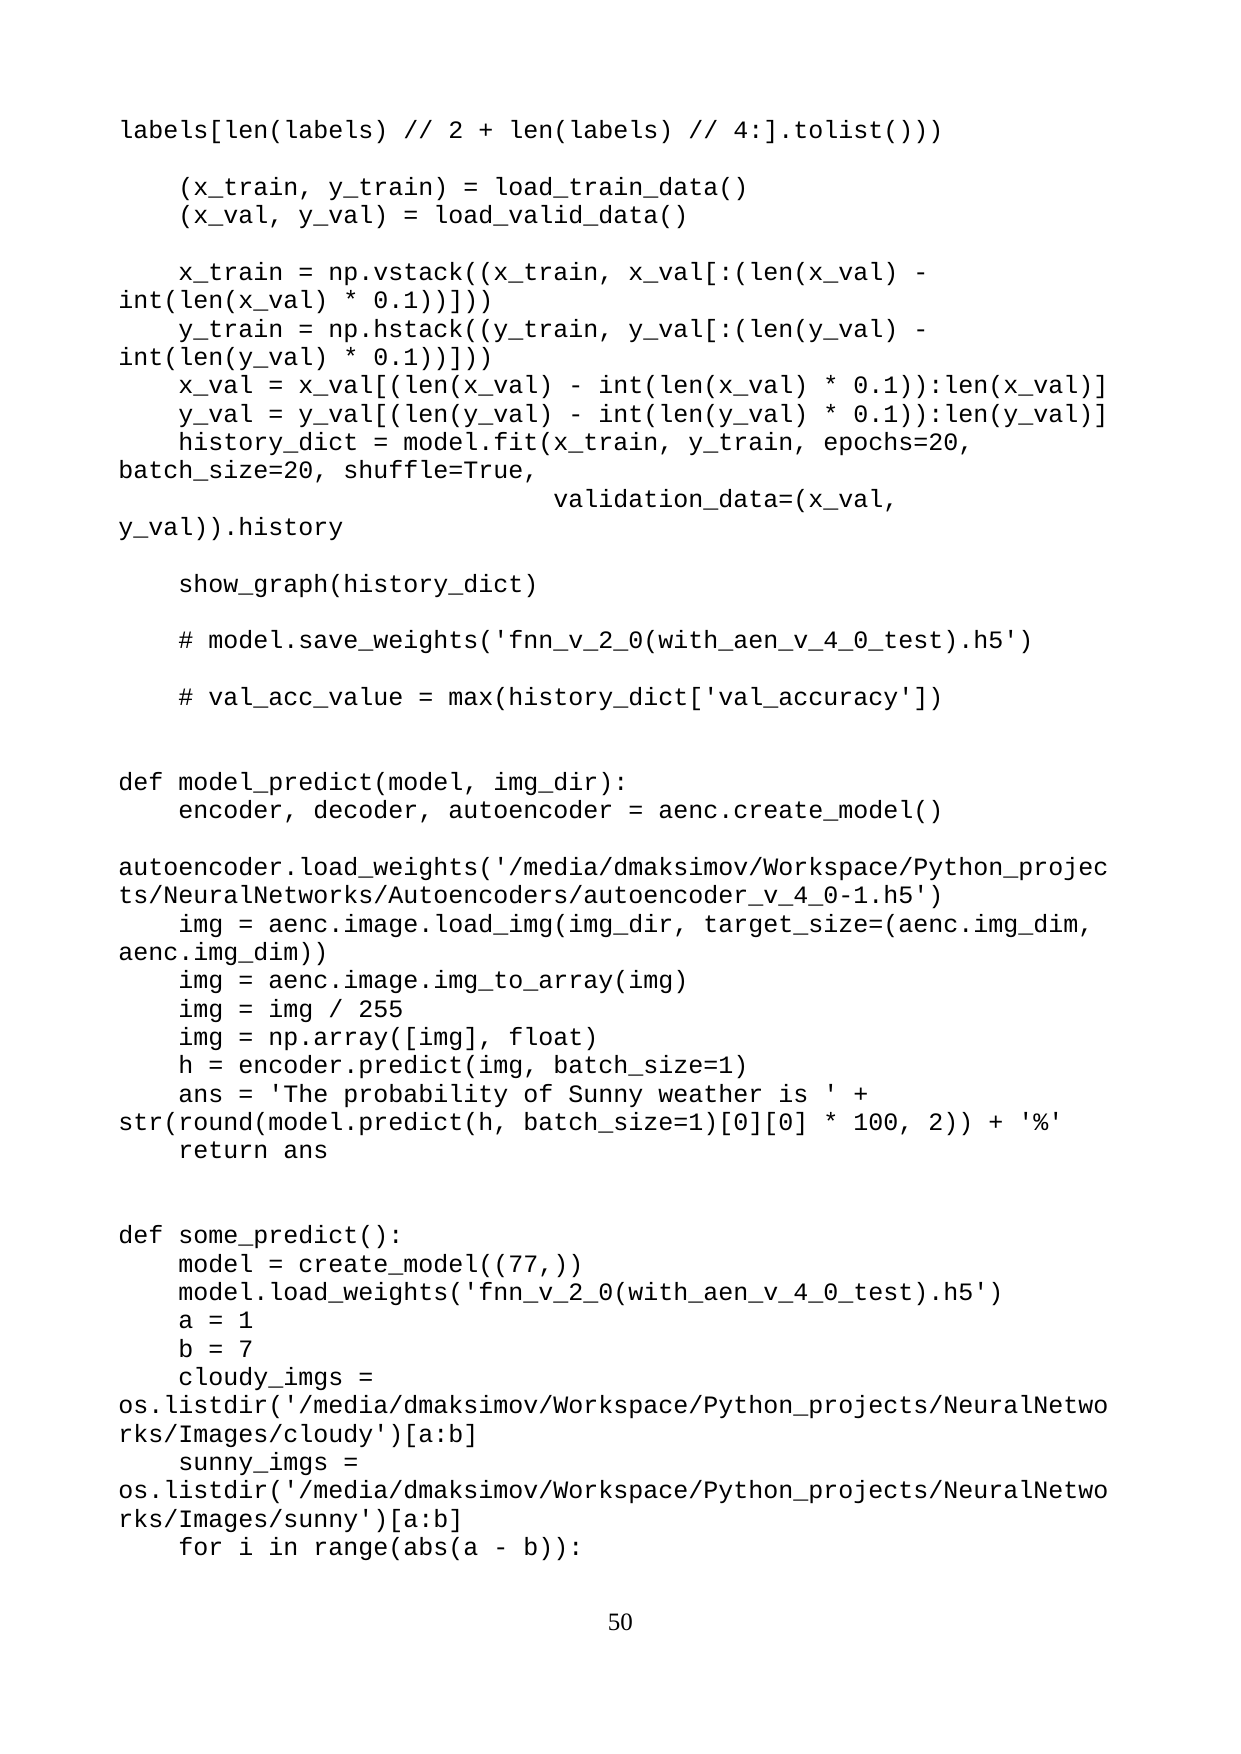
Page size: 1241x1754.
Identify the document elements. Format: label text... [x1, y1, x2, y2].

text labels[len(labels) // 2 + len(labels) // 4:].tolist())) (x_train, y_train) = load_train_data() (x_val, y_val) = load_valid_data() x_train = np.vstack((x_train, x_val[:(len(x_val) - int(len(x_val) * 0.1))])) y_train = np.hstack((y_train, y_val[:(len(y_val) - int(len(y_val) * 0.1))])) x_val = x_val[(len(x_val) - int(len(x_val) * 0.1)):len(x_val)] y_val = y_val[(len(y_val) - int(len(y_val) * 0.1)):len(y_val)] history_dict = model.fit(x_train, y_train, epochs=20, batch_size=20, shuffle=True, validation_data=(x_val, y_val)).history show_graph(history_dict) # model.save_weights('fnn_v_2_0(with_aen_v_4_0_test).h5') # val_acc_value = max(history_dict['val_accuracy']) def model_predict(model, img_dir): encoder, decoder, autoencoder = aenc.create_model() autoencoder.load_weights('/media/dmaksimov/Workspace/Python_projects/NeuralNetworks/Autoencoders/autoencoder_v_4_0-1.h5') img = aenc.image.load_img(img_dir, target_size=(aenc.img_dim, aenc.img_dim)) img = aenc.image.img_to_array(img) img = img / 255 img = np.array([img], float) h = encoder.predict(img, batch_size=1) ans = 'The probability of Sunny weather is ' + str(round(model.predict(h, batch_size=1)[0][0] * 100, 2)) + '%' return ans def some_predict(): model = create_model((77,)) model.load_weights('fnn_v_2_0(with_aen_v_4_0_test).h5') a = 1 b = 7 cloudy_imgs = os.listdir('/media/dmaksimov/Workspace/Python_projects/NeuralNetworks/Images/cloudy')[a:b] sunny_imgs = os.listdir('/media/dmaksimov/Workspace/Python_projects/NeuralNetworks/Images/sunny')[a:b] for i in range(abs(a - b)): [118, 118, 1122, 1563]
